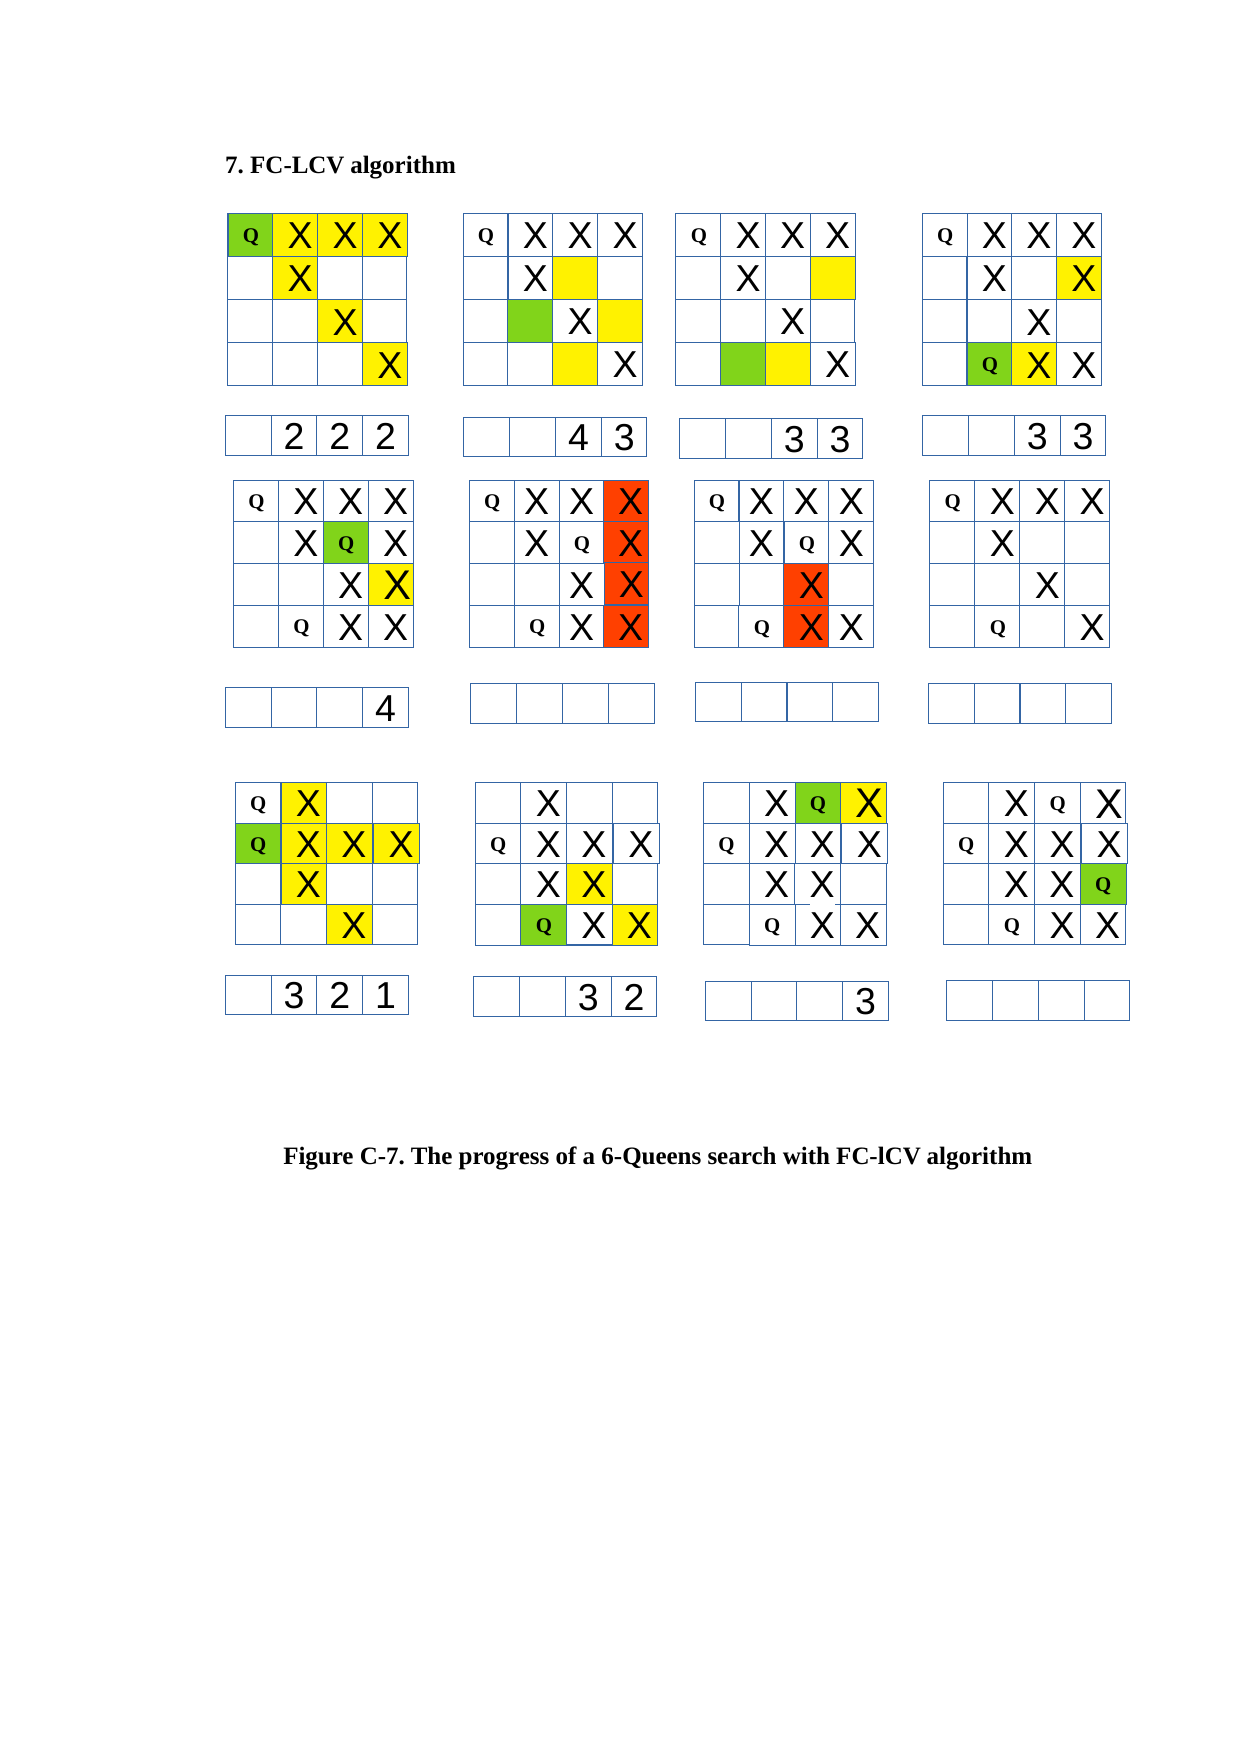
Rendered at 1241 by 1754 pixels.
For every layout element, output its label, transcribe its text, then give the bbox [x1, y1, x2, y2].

text 7. FC-LCV algorithm [225, 150, 1090, 179]
text Figure C-7. The progress of a 6-Queens search with FC-lCV algorithm [225, 1141, 1090, 1169]
